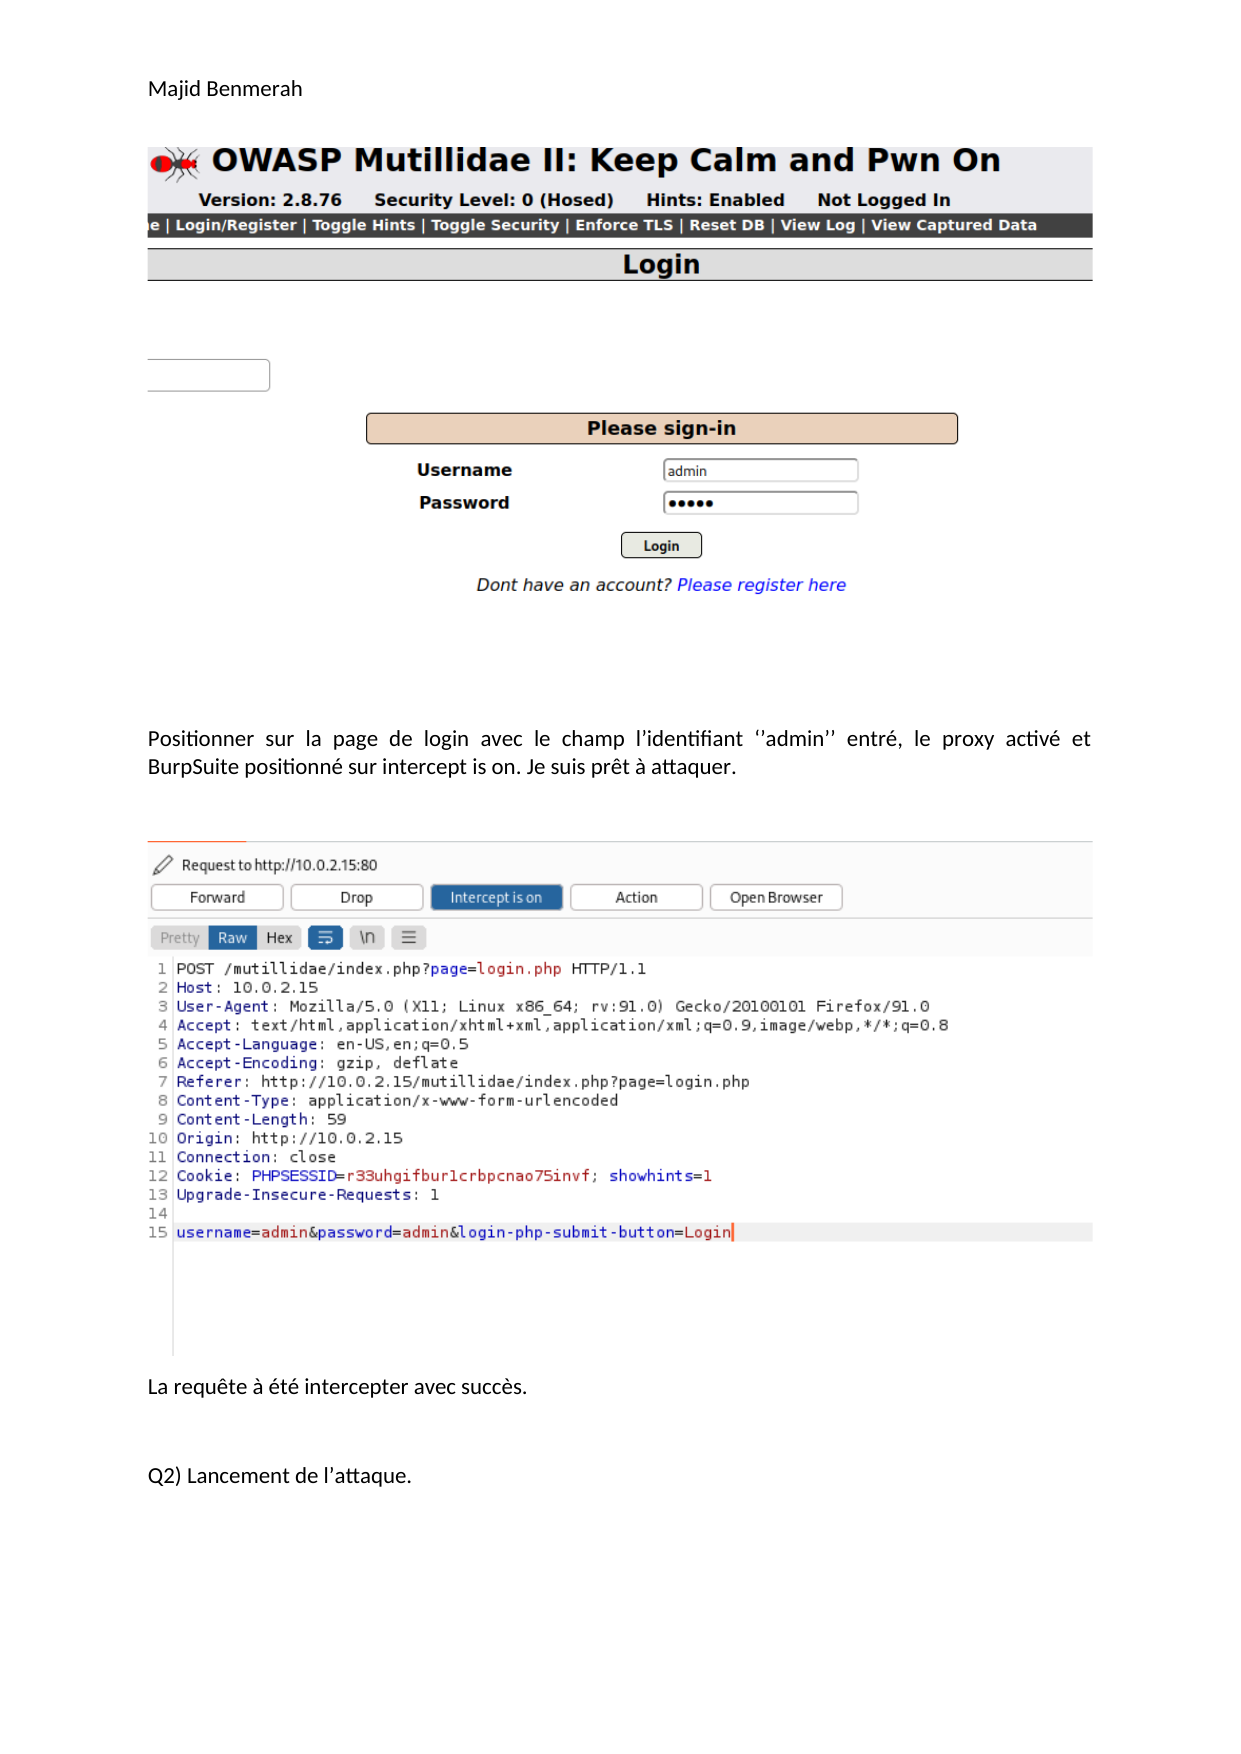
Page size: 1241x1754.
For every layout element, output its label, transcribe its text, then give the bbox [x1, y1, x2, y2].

text La requête à été intercepter avec succès. [148, 1372, 1093, 1400]
text Q2) Lancement de l’attaque. [148, 1462, 1093, 1490]
text Positionner sur la page de login avec le champ l’identifiant ‘’admin’’ entré, le proxy activé et BurpSuite positionné sur intercept is on. Je suis prêt à attaquer. [148, 724, 1093, 780]
